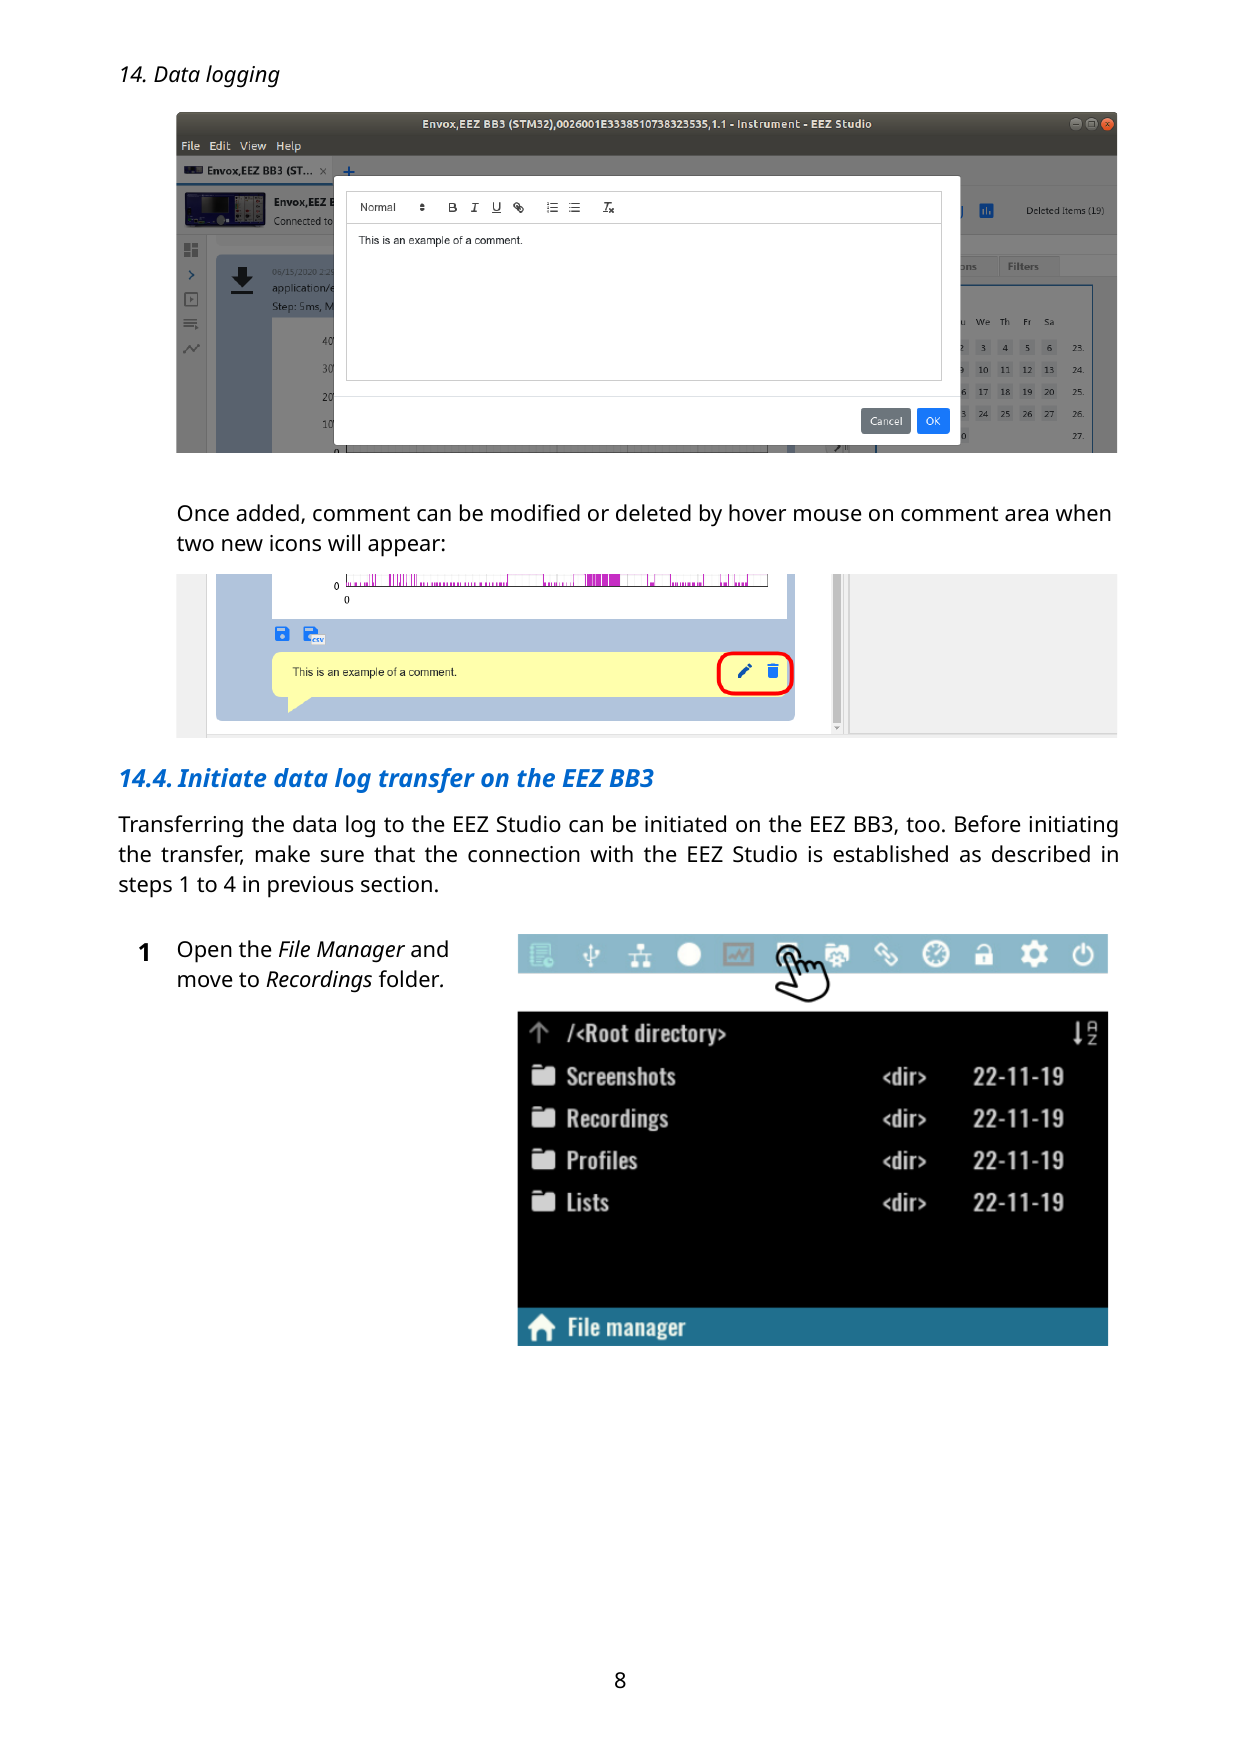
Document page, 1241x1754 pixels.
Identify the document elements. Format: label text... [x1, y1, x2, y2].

picture [176, 574, 1118, 738]
table_header Open the File Manager and move to Recordings folder. [171, 929, 503, 1369]
text Transferring the data log to the EEZ Studio can be initiated on the EEZ BB3, too. Before initiating the transfer, make sure that the connection with the EEZ Studio is established as described in steps 1 to 4 in previous section. [118, 809, 1122, 899]
table_header [503, 929, 1123, 1369]
table_header 1 [118, 929, 171, 1369]
table_header [171, 453, 1123, 475]
table_header [171, 107, 1123, 452]
picture [517, 934, 1109, 1346]
table_header Once added, comment can be modified or deleted by hover mouse on comment area when two new icons will appear: [171, 493, 1123, 761]
subtitle Initiate data log transfer on the EEZ BB3 [118, 761, 1122, 795]
picture [176, 112, 1118, 453]
table_header [118, 493, 171, 761]
table_header [118, 107, 171, 475]
